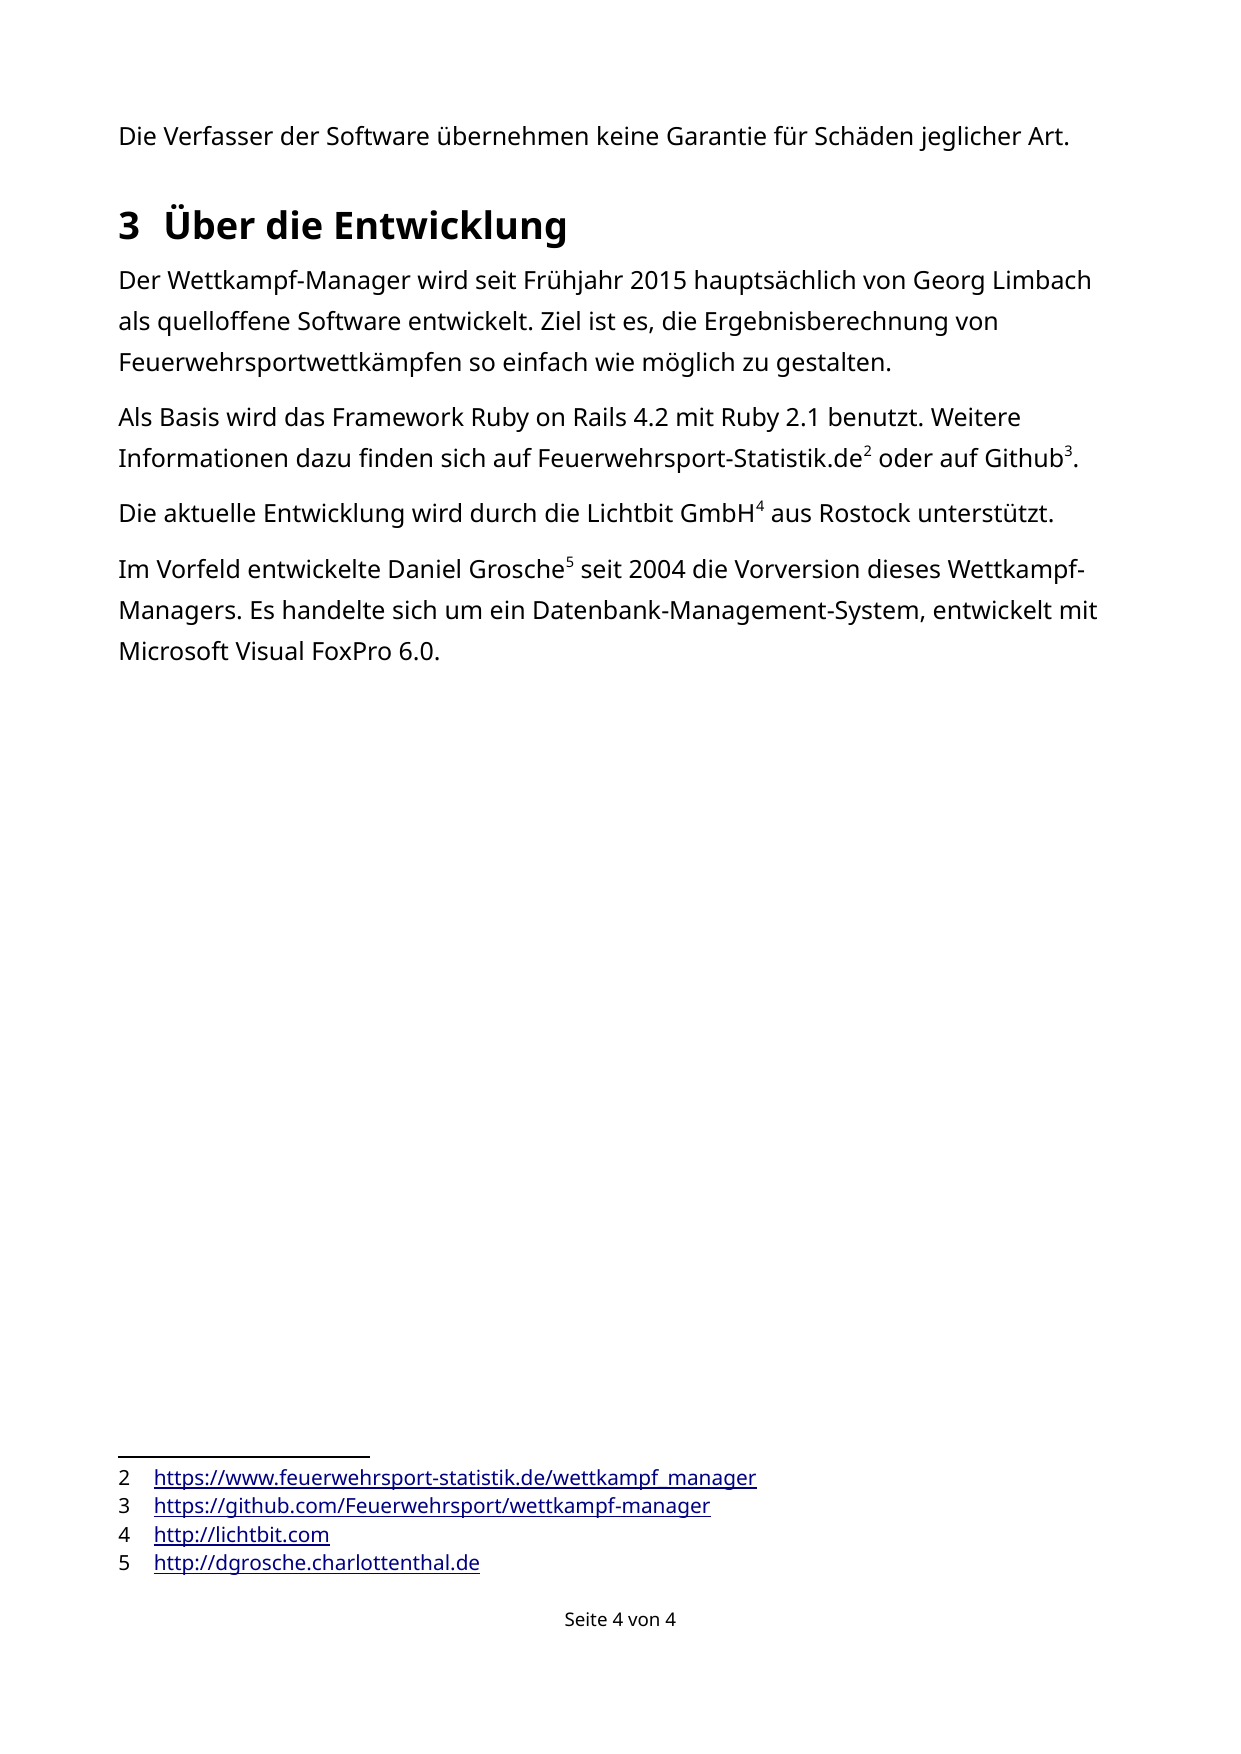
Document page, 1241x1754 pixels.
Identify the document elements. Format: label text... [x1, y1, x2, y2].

text Die Verfasser der Software übernehmen keine Garantie für Schäden jeglicher Art. [118, 118, 1122, 152]
text Im Vorfeld entwickelte Daniel Grosche seit 2004 die Vorversion dieses Wettkampf-Managers. Es handelte sich um ein Datenbank-Management-System, entwickelt mit Microsoft Visual FoxPro 6.0. [118, 551, 1122, 667]
text http://dgrosche.charlottenthal.de [118, 1548, 1122, 1577]
text http://lichtbit.com [118, 1520, 1122, 1548]
text https://github.com/Feuerwehrsport/wettkampf-manager [118, 1492, 1122, 1520]
text Als Basis wird das Framework Ruby on Rails 4.2 mit Ruby 2.1 benutzt. Weitere Informationen dazu finden sich auf Feuerwehrsport-Statistik.de oder auf Github. [118, 400, 1122, 475]
text Der Wettkampf-Manager wird seit Frühjahr 2015 hauptsächlich von Georg Limbach als quelloffene Software entwickelt. Ziel ist es, die Ergebnisberechnung von Feuerwehrsportwettkämpfen so einfach wie möglich zu gestalten. [118, 263, 1122, 378]
subtitle Über die Entwicklung [118, 198, 1122, 250]
text https://www.feuerwehrsport-statistik.de/wettkampf_manager [118, 1463, 1122, 1492]
text Die aktuelle Entwicklung wird durch die Lichtbit GmbH aus Rostock unterstützt. [118, 496, 1122, 530]
